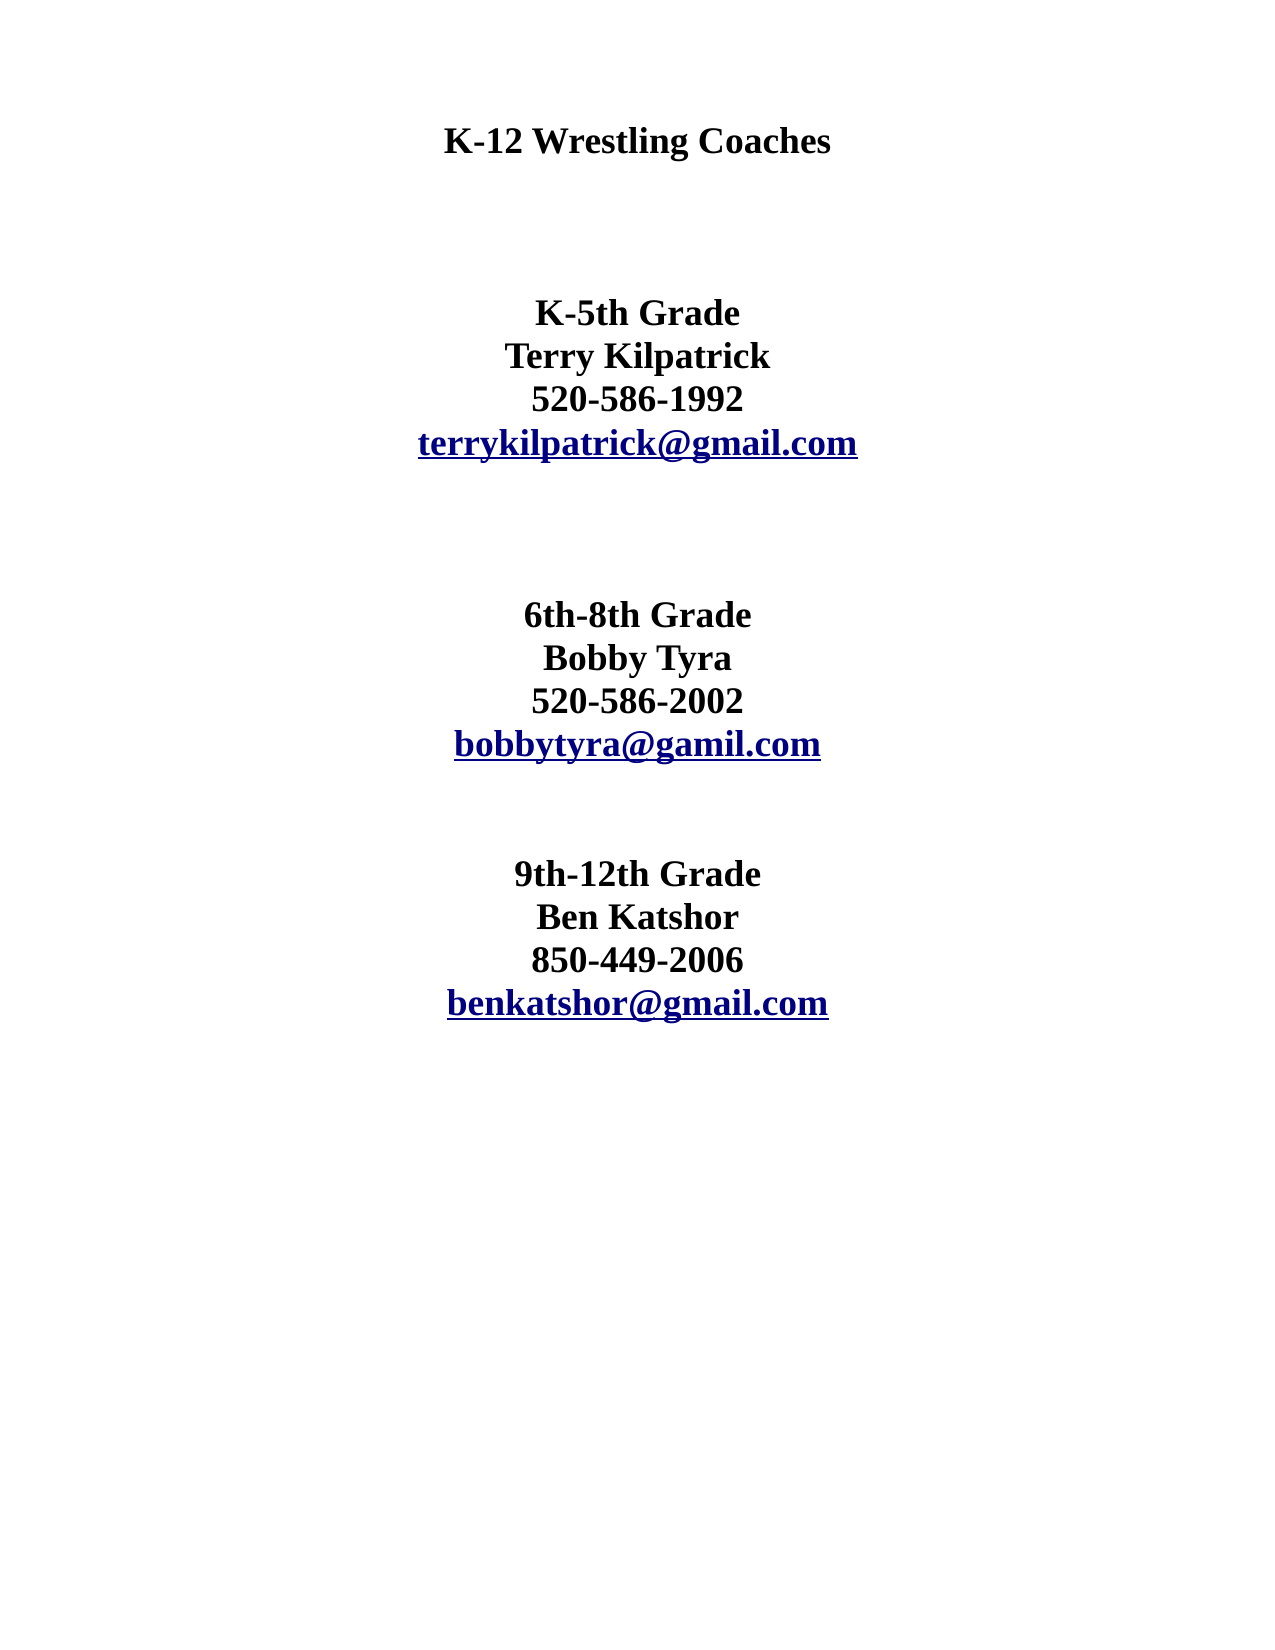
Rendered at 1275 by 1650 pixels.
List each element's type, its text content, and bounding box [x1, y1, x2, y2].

text 9th-12th Grade [118, 851, 1157, 894]
text K-5th Grade [118, 291, 1157, 334]
text terrykilpatrick@gmail.com [118, 420, 1157, 463]
text benkatshor@gmail.com [118, 981, 1157, 1024]
text 850-449-2006 [118, 937, 1157, 981]
text 6th-8th Grade [118, 592, 1157, 636]
text K-12 Wrestling Coaches [118, 118, 1157, 161]
text 520-586-2002 [118, 679, 1157, 722]
text Ben Katshor [118, 894, 1157, 937]
text Bobby Tyra [118, 636, 1157, 679]
text Terry Kilpatrick [118, 334, 1157, 377]
text bobbytyra@gamil.com [118, 722, 1157, 765]
text 520-586-1992 [118, 377, 1157, 420]
